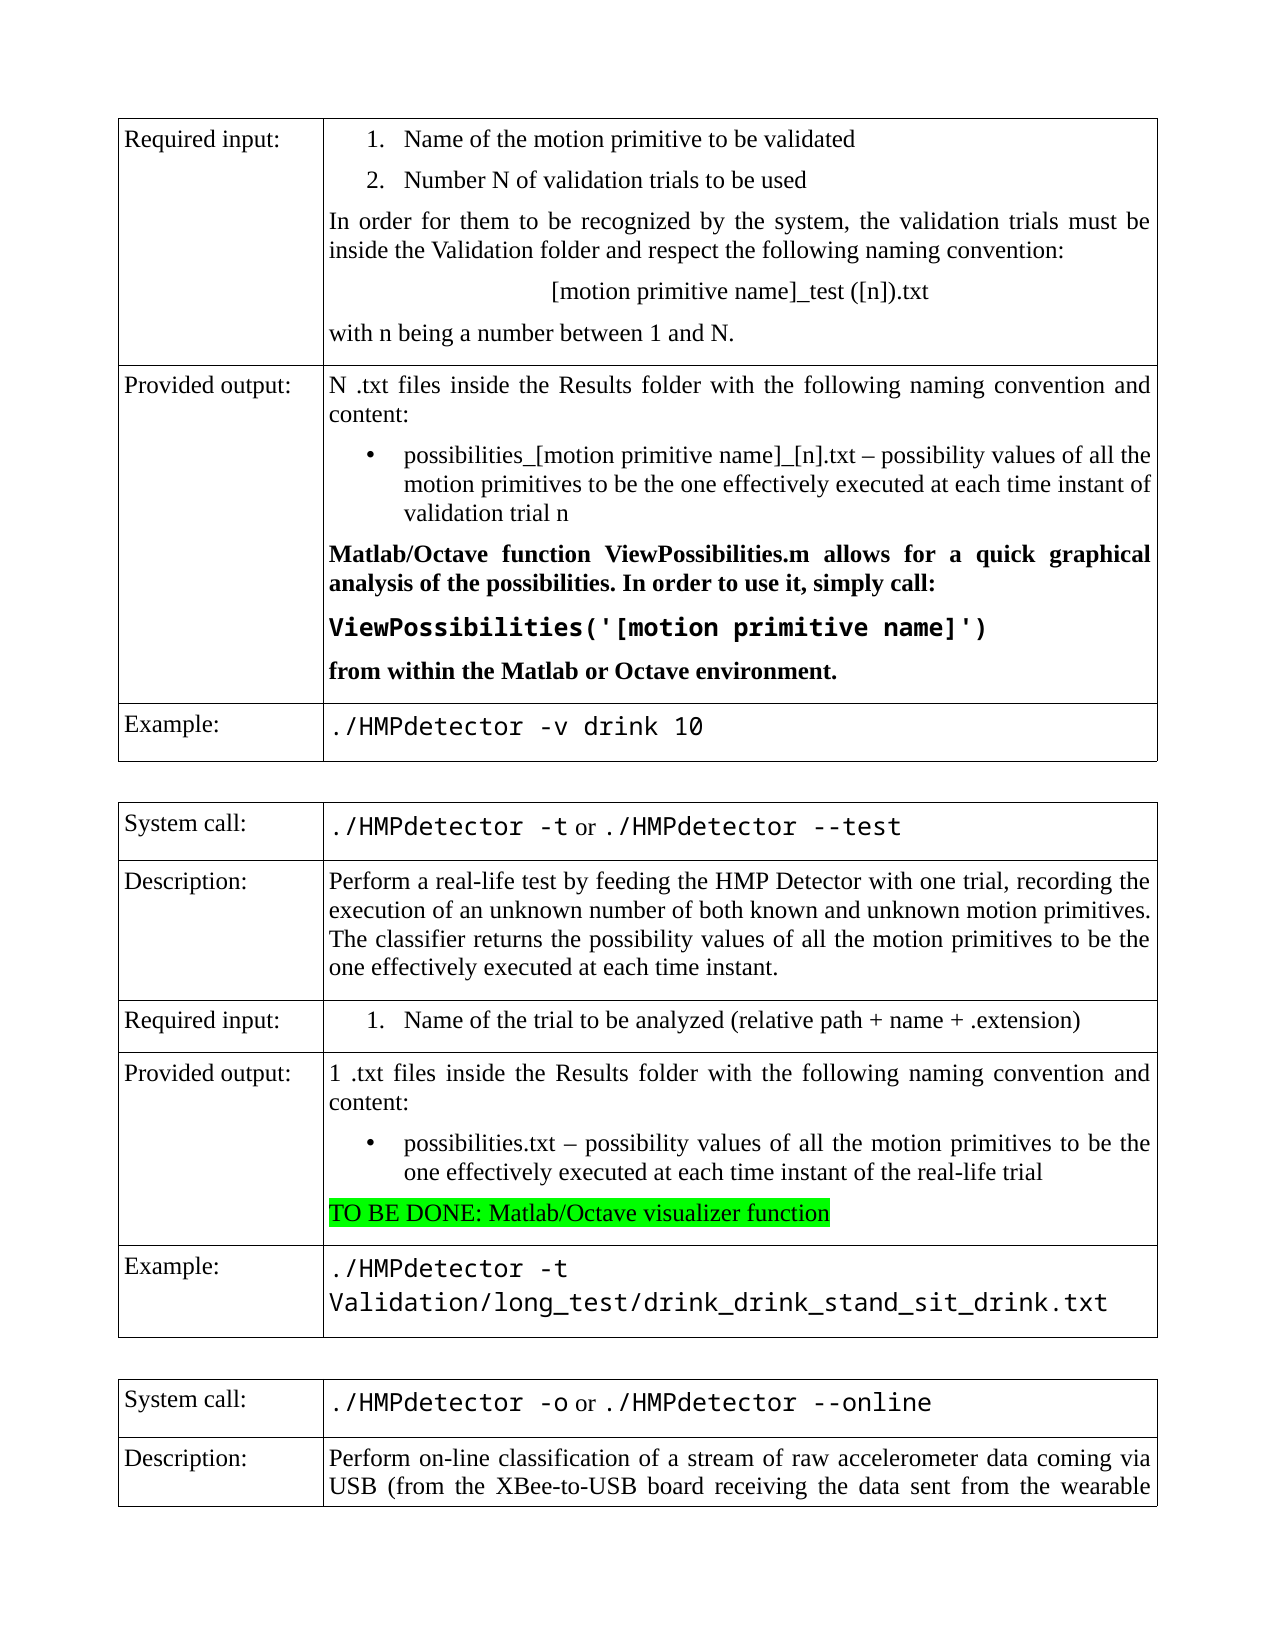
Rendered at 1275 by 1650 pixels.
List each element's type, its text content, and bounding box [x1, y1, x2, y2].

table_header System call: [119, 803, 323, 860]
table_header ./HMPdetector -t or ./HMPdetector --test [324, 803, 1157, 860]
table_cell Provided output: [119, 1053, 323, 1245]
table_cell Perform on-line classification of a stream of raw accelerometer data coming via USB (from the XBee-to-USB board receiving the data sent from the wearable [324, 1438, 1157, 1506]
table_cell 1 .txt files inside the Results folder with the following naming convention and content: possibilities.txt – possibility values of all the motion primitives to be the one effectively executed at each time instant of the real-life trial TO BE DONE: Matlab/Octave visualizer function [324, 1053, 1157, 1245]
table_cell Provided output: [119, 366, 323, 703]
table_cell Required input: [119, 119, 323, 365]
table_cell Description: [119, 1438, 323, 1506]
table_cell Name of the motion primitive to be validated Number N of validation trials to be used In order for them to be recognized by the system, the validation trials must be inside the Validation folder and respect the following naming convention: [motion primitive name]_test ([n]).txt with n being a number between 1 and N. [324, 119, 1157, 365]
table_cell Example: [119, 704, 323, 761]
table_cell Perform a real-life test by feeding the HMP Detector with one trial, recording the execution of an unknown number of both known and unknown motion primitives. The classifier returns the possibility values of all the motion primitives to be the one effectively executed at each time instant. [324, 861, 1157, 999]
table_cell Name of the trial to be analyzed (relative path + name + .extension) [324, 1001, 1157, 1052]
table_cell Example: [119, 1246, 323, 1337]
table_cell N .txt files inside the Results folder with the following naming convention and content: possibilities_[motion primitive name]_[n].txt – possibility values of all the motion primitives to be the one effectively executed at each time instant of validation trial n Matlab/Octave function ViewPossibilities.m allows for a quick graphical analysis of the possibilities. In order to use it, simply call: ViewPossibilities('[motion primitive name]') from within the Matlab or Octave environment. [324, 366, 1157, 703]
table_header ./HMPdetector -o or ./HMPdetector --online [324, 1380, 1157, 1437]
table_cell ./HMPdetector -v drink 10 [324, 704, 1157, 761]
table_cell ./HMPdetector -t Validation/long_test/drink_drink_stand_sit_drink.txt [324, 1246, 1157, 1337]
table_cell Description: [119, 861, 323, 999]
table_cell Required input: [119, 1001, 323, 1052]
table_header System call: [119, 1380, 323, 1437]
